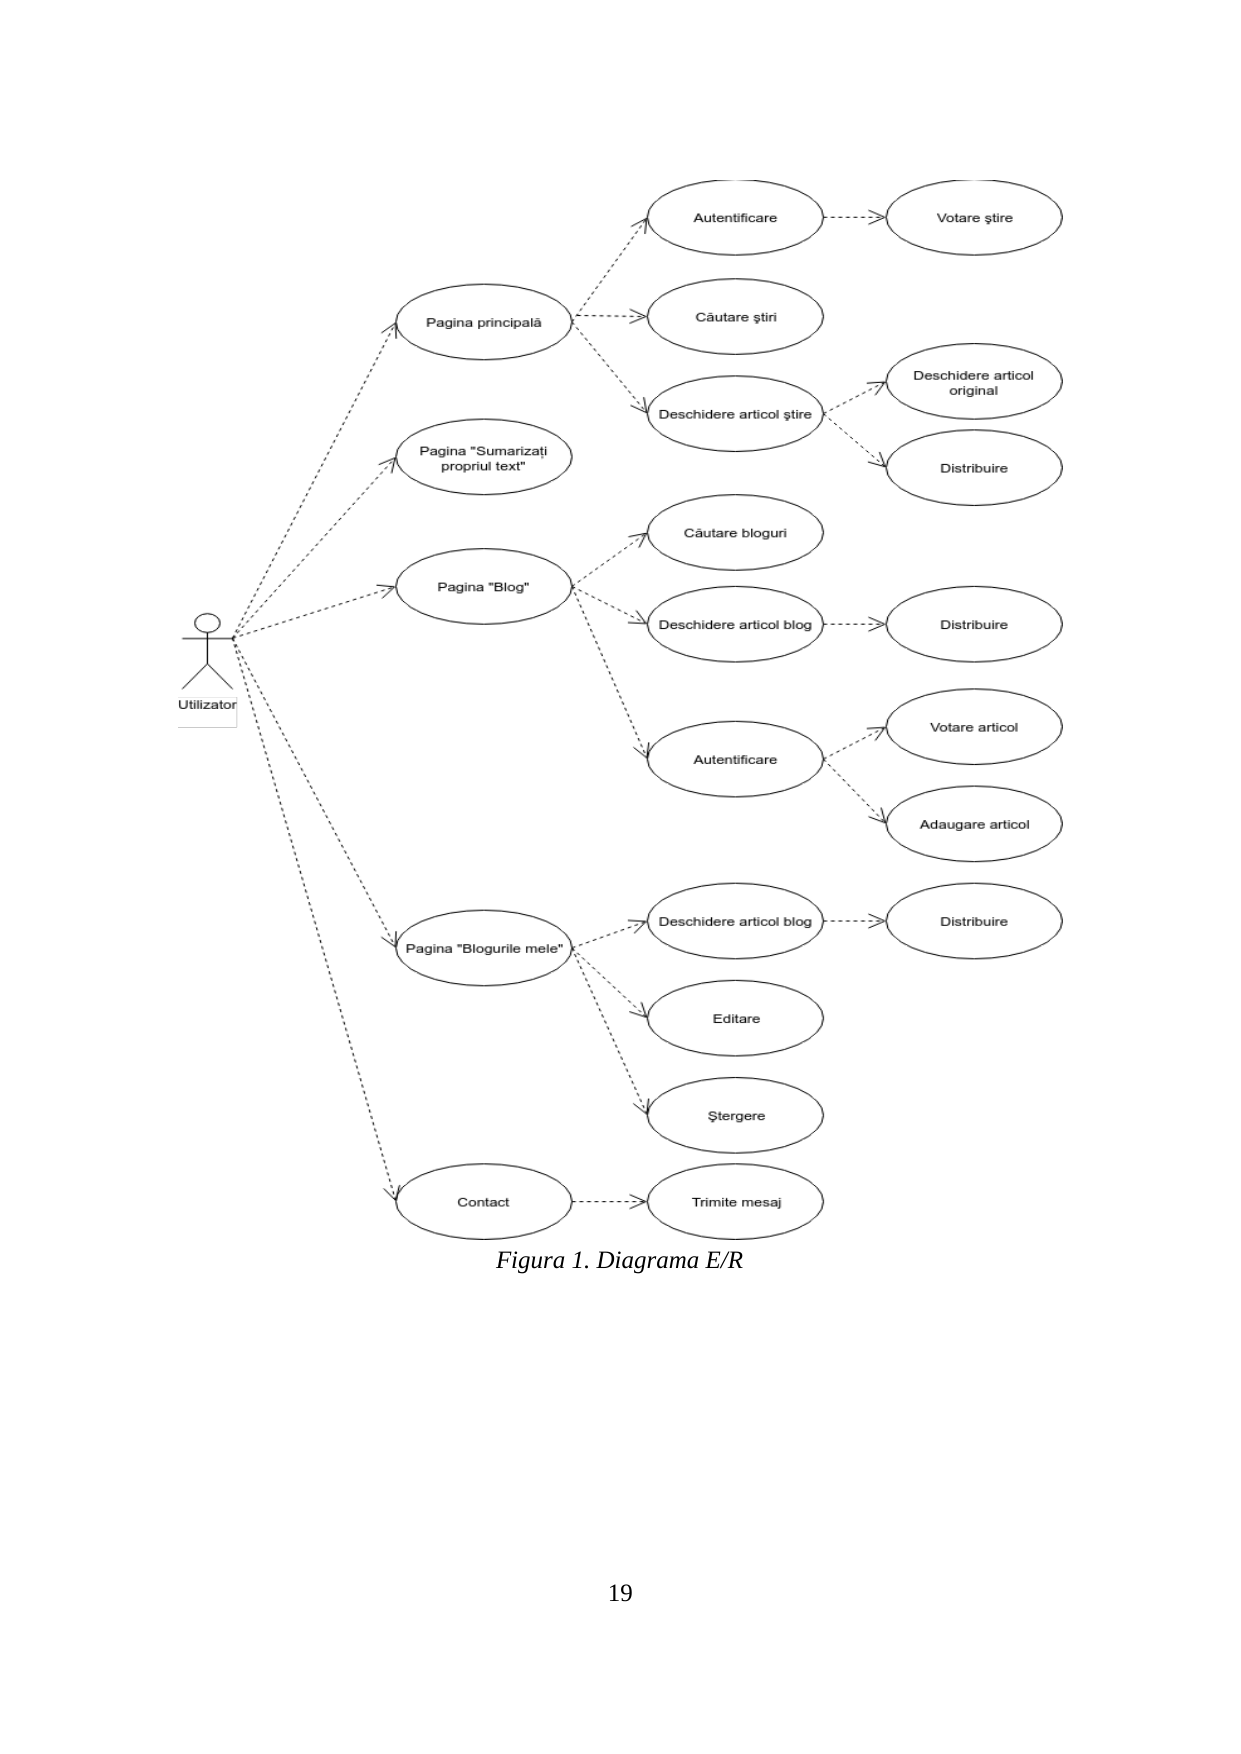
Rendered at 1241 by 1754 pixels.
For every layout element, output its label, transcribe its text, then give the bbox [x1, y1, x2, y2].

text Figura 1. Diagrama E/R [178, 1240, 1063, 1274]
picture [178, 180, 1063, 1240]
